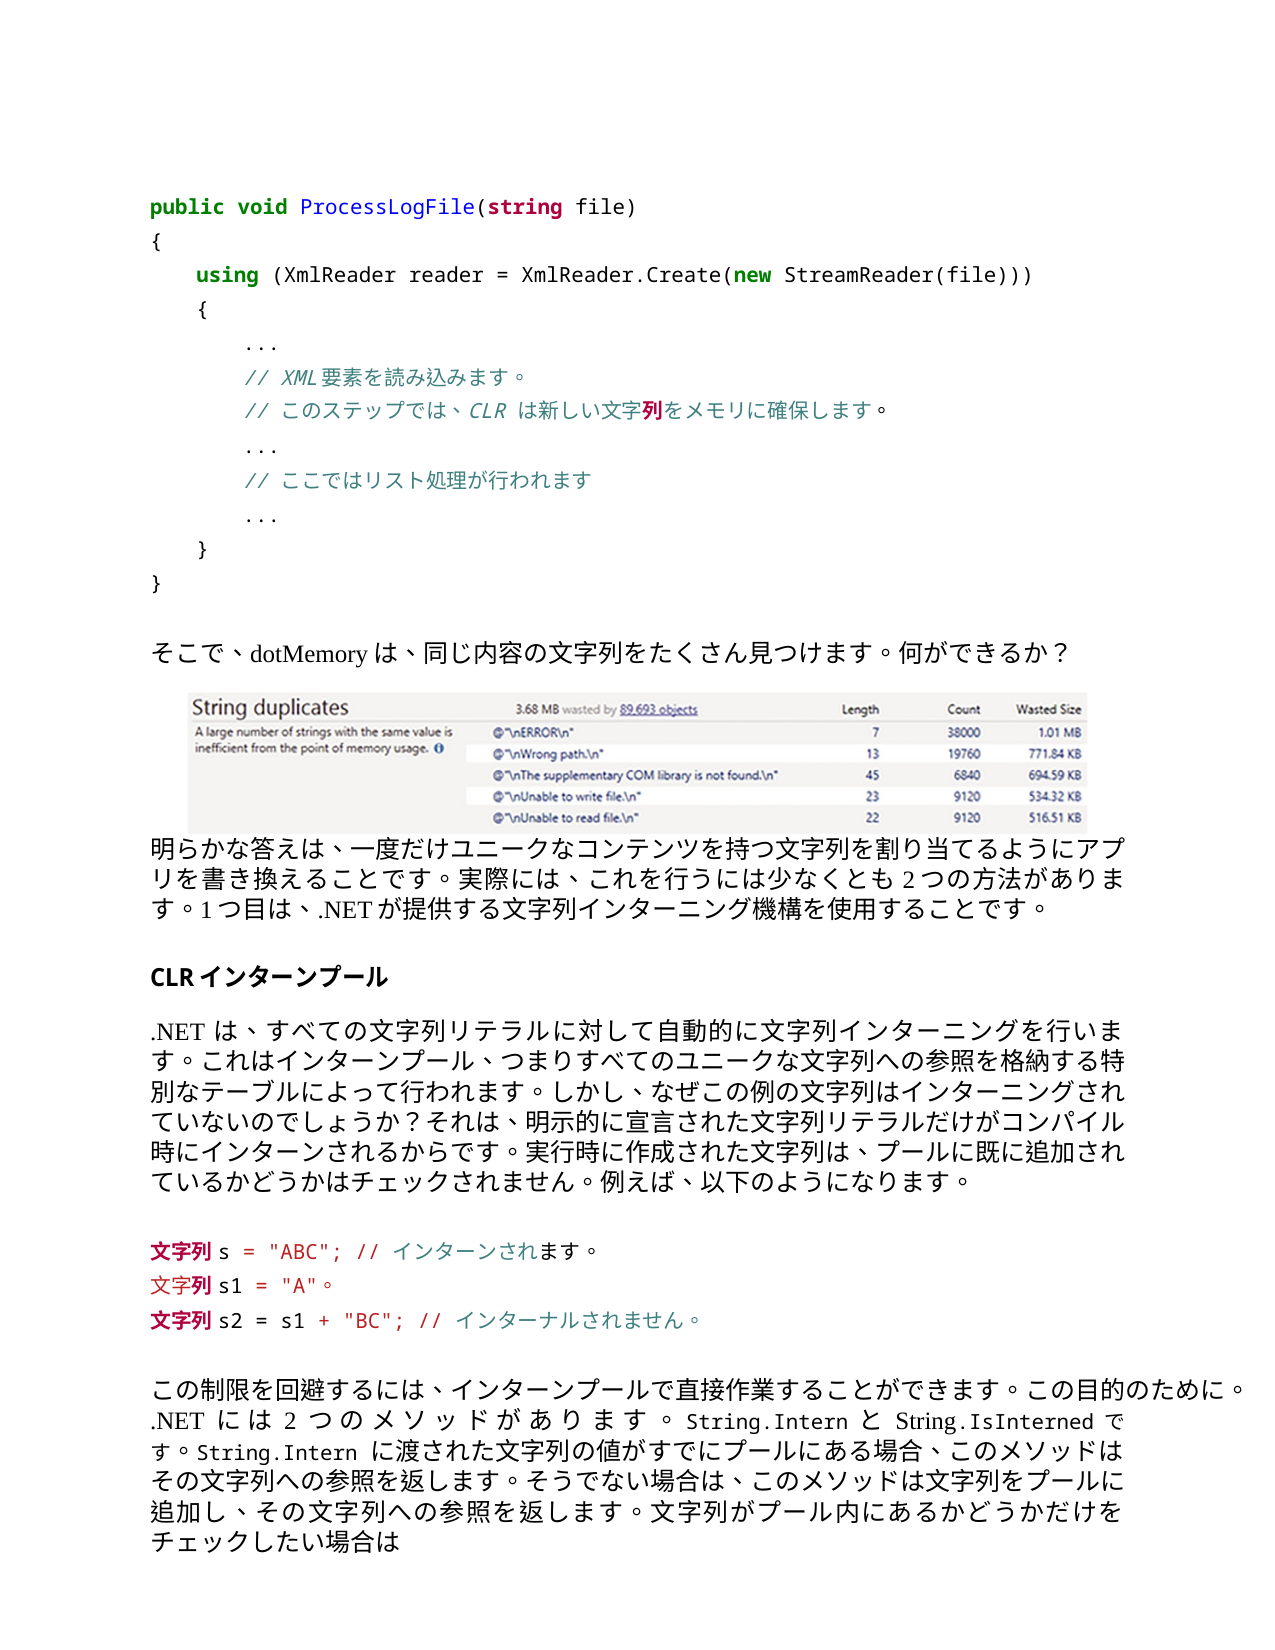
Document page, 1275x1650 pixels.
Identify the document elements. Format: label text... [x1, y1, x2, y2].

text // XML要素を読み込みます。 [242, 363, 1271, 391]
text } [150, 568, 1271, 597]
text ... [242, 500, 1271, 528]
text この制限を回避するには、インターンプールで直接作業することができます。この目的のために。 [150, 1376, 1271, 1404]
subtitle CLRインターンプール [150, 959, 1271, 993]
text using (XmlReader reader = XmlReader.Create(new StreamReader(file))) [196, 260, 1271, 288]
text { [150, 226, 1271, 254]
text .NETには2つのメソッドがあります。String.InternとString.IsInternedです。String.Intern に渡された文字列の値がすでにプールにある場合、このメソッドはその文字列への参照を返します。そうでない場合は、このメソッドは文字列をプールに追加し、その文字列への参照を返します。文字列がプール内にあるかどうかだけをチェックしたい場合は [150, 1406, 1126, 1556]
text ... [242, 432, 1271, 460]
text { [196, 294, 1271, 323]
text .NET は、すべての文字列リテラルに対して自動的に文字列インターニングを行います。これはインターンプール、つまりすべてのユニークな文字列への参照を格納する特別なテーブルによって行われます。しかし、なぜこの例の文字列はインターニングされていないのでしょうか？それは、明示的に宣言された文字列リテラルだけがコンパイル時にインターンされるからです。実行時に作成された文字列は、プールに既に追加されているかどうかはチェックされません。例えば、以下のようになります。 [150, 1017, 1126, 1197]
text 文字列 s = "ABC"; // インターンされます。 [150, 1237, 1271, 1266]
picture [187, 691, 1088, 834]
text 明らかな答えは、一度だけユニークなコンテンツを持つ文字列を割り当てるようにアプリを書き換えることです。実際には、これを行うには少なくとも2つの方法があります。1つ目は、.NETが提供する文字列インターニング機構を使用することです。 [150, 709, 1126, 924]
text そこで、dotMemoryは、同じ内容の文字列をたくさん見つけます。何ができるか？ [150, 639, 1271, 667]
text 文字列 s1 = "A"。 [150, 1272, 1271, 1300]
text 文字列 s2 = s1 + "BC"; // インターナルされません。 [150, 1306, 1271, 1334]
text public void ProcessLogFile(string file) [150, 192, 1271, 220]
text // ここではリスト処理が行われます [242, 466, 1271, 494]
text // このステップでは、CLR は新しい文字列をメモリに確保します。 [242, 397, 921, 425]
text } [196, 534, 1271, 562]
text ... [242, 328, 1271, 357]
